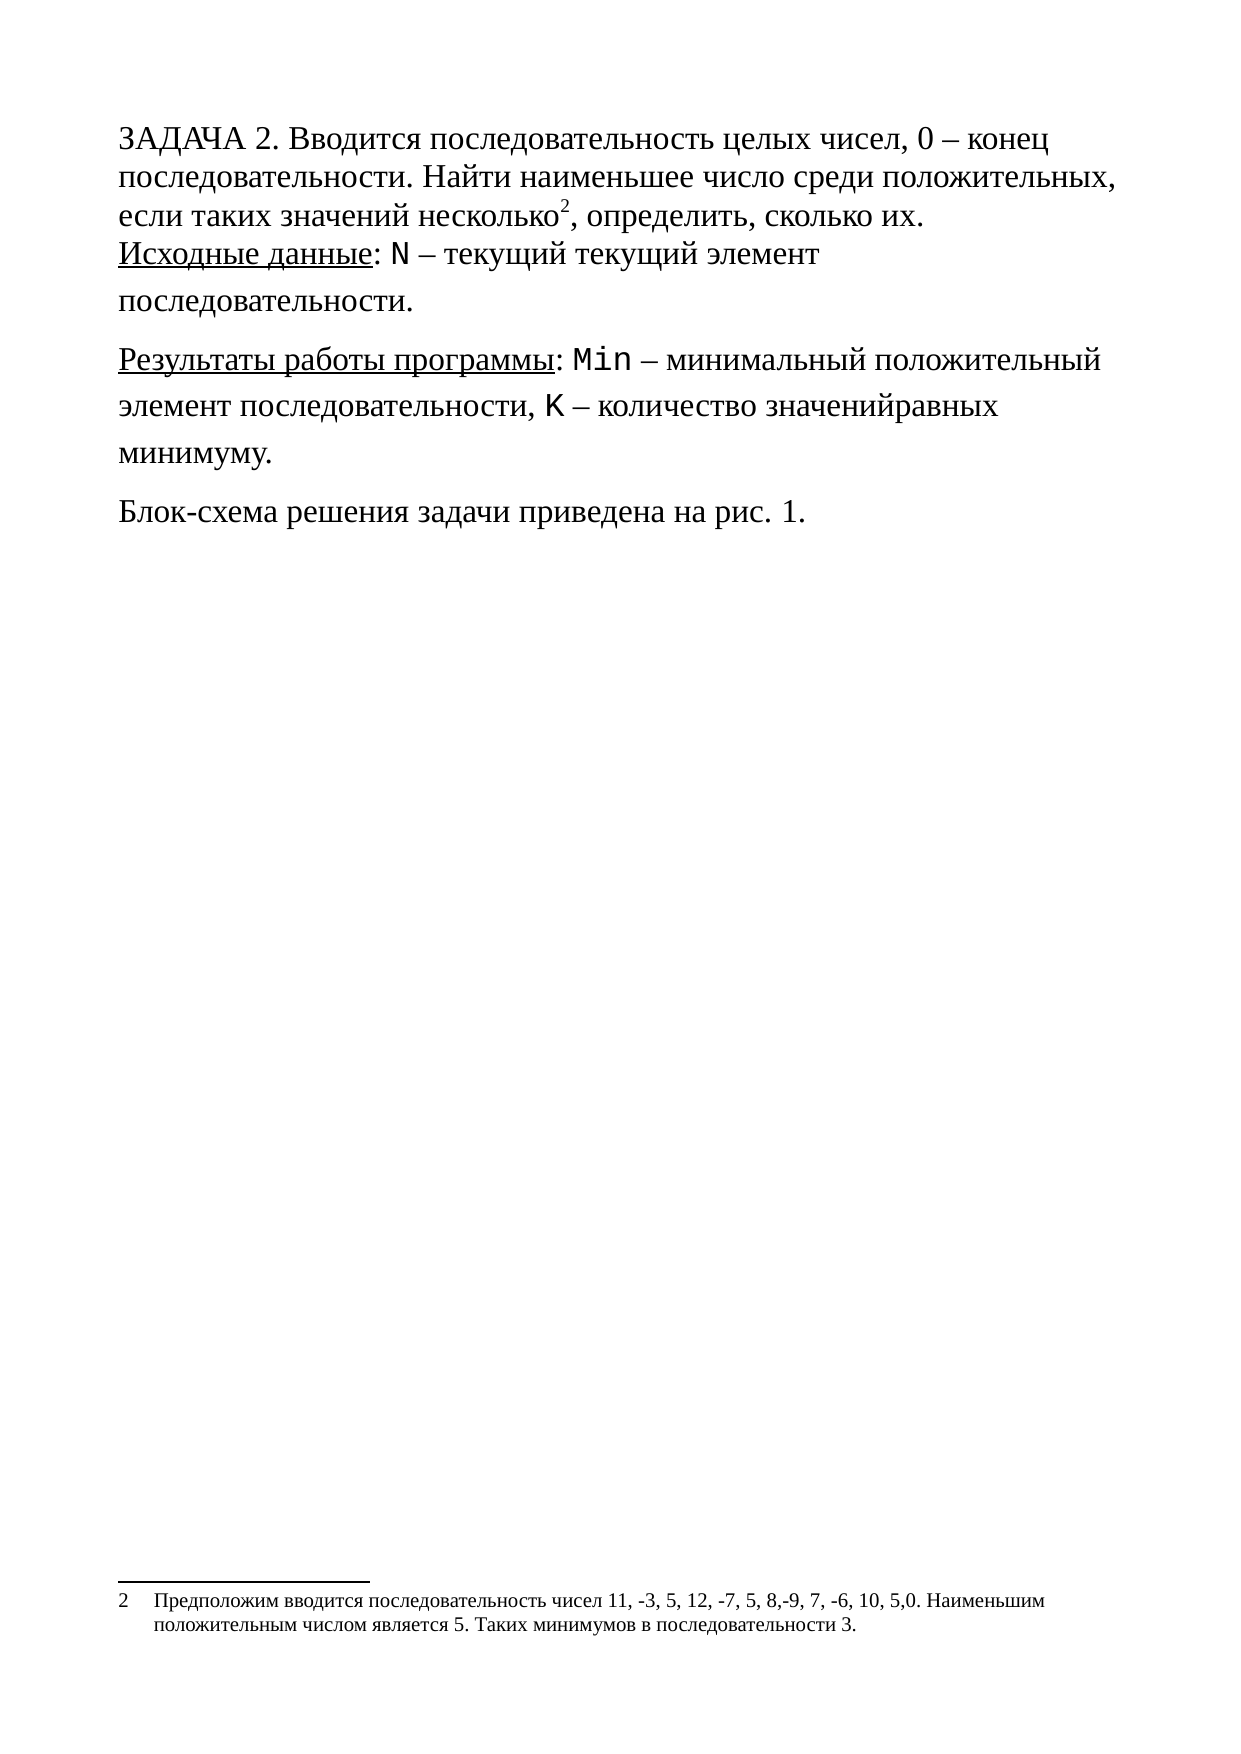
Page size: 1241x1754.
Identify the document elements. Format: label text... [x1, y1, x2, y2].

text Результаты работы программы: Min – минимальный положительный элемент последовательности, K – количество значенийравных минимуму. [118, 339, 1122, 471]
text ЗАДАЧА 2. Вводится последовательность целых чисел, 0 – конец последовательности. Найти наименьшее число среди положительных, если таких значений несколько, определить, сколько их. [118, 118, 1122, 233]
text Блок-схема решения задачи приведена на рис. 1. [118, 491, 1122, 530]
text Исходные данные: N – текущий текущий элемент последовательности. [118, 233, 1122, 318]
text Предположим вводится последовательность чисел 11, -3, 5, 12, -7, 5, 8,-9, 7, -6, 10, 5,0. Наименьшим положительным числом является 5. Таких минимумов в последовательности 3. [118, 1588, 1122, 1636]
